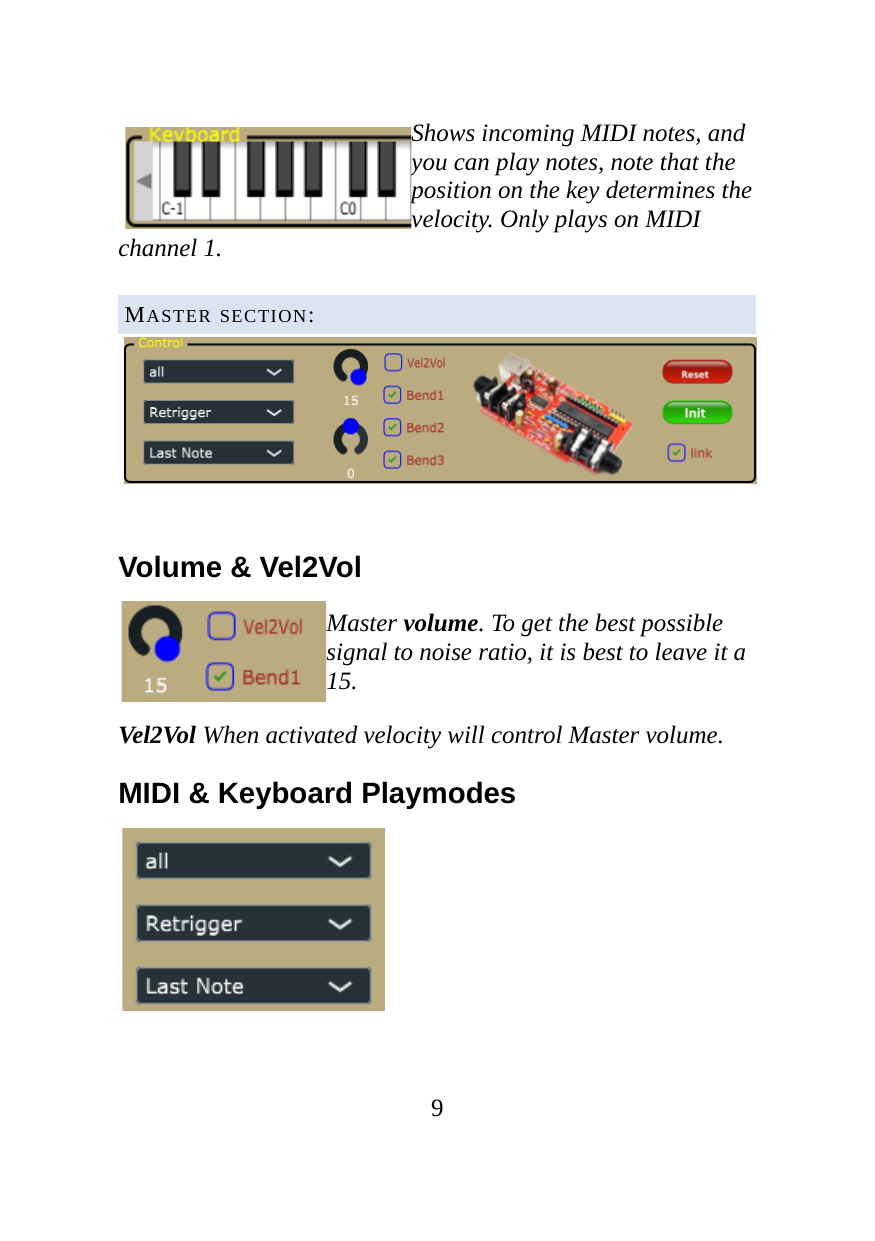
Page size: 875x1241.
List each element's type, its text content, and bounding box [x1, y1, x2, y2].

picture [122, 828, 385, 1011]
subtitle Master section: [124, 301, 750, 328]
subtitle Volume & Vel2Vol [118, 550, 756, 583]
picture [123, 337, 757, 484]
picture [121, 601, 327, 702]
subtitle MIDI & Keyboard Playmodes [118, 776, 756, 809]
picture [125, 127, 412, 229]
text Shows incoming MIDI notes, and you can play notes, note that the position on the key determines the velocity. Only plays on MIDI channel 1. [118, 118, 756, 262]
text Master volume. To get the best possible signal to noise ratio, it is best to leave it a 15. [327, 608, 756, 695]
text Vel2Vol When activated velocity will control Master volume. [118, 720, 756, 748]
